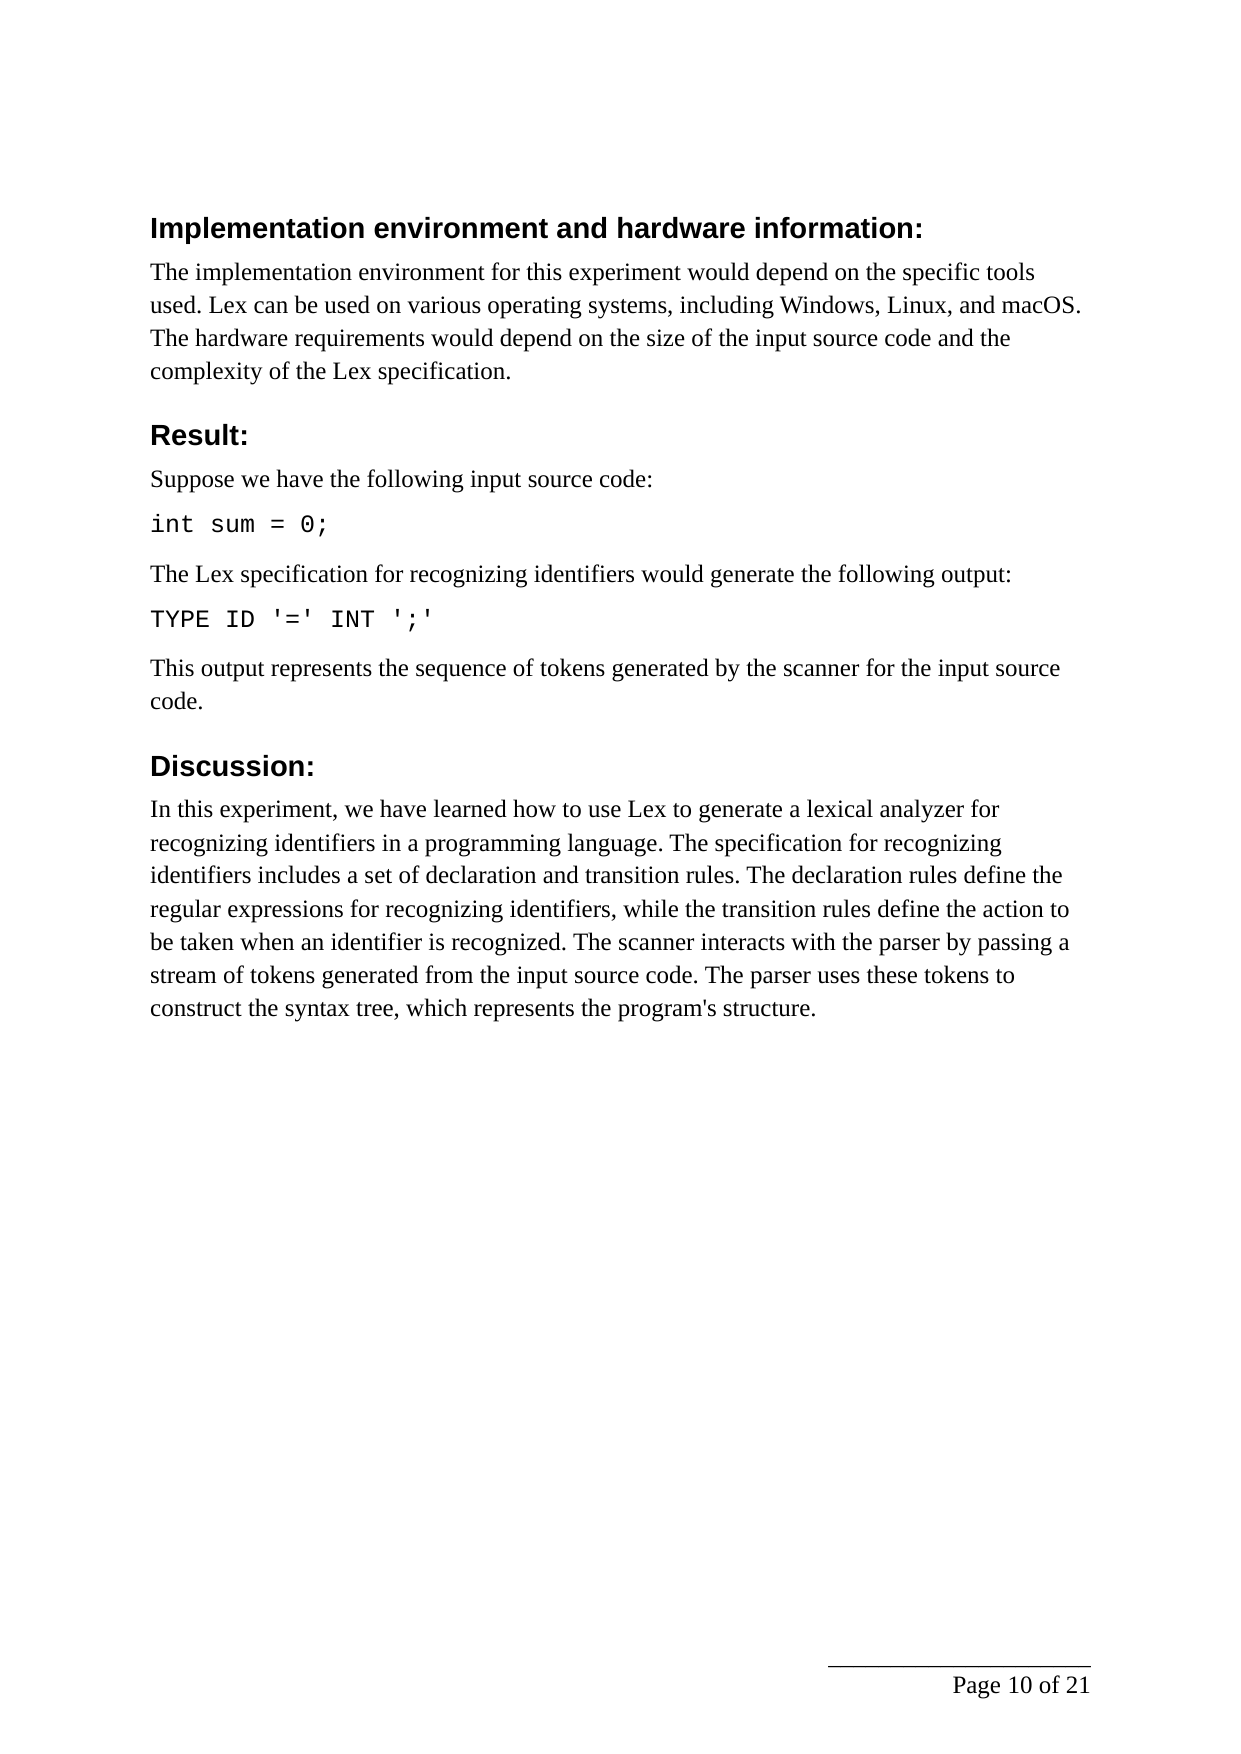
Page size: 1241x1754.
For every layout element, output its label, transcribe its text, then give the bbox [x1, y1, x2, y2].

subtitle Discussion: [150, 748, 1091, 782]
text The Lex specification for recognizing identifiers would generate the following output: [150, 559, 1091, 587]
text The implementation environment for this experiment would depend on the specific tools used. Lex can be used on various operating systems, including Windows, Linux, and macOS. The hardware requirements would depend on the size of the input source code and the complexity of the Lex specification. [150, 257, 1091, 384]
text int sum = 0; [150, 512, 1091, 540]
text This output represents the sequence of tokens generated by the scanner for the input source code. [150, 653, 1091, 715]
subtitle Result: [150, 418, 1091, 451]
text TYPE ID '=' INT ';' [150, 606, 1091, 634]
text Suppose we have the following input source code: [150, 464, 1091, 493]
text In this experiment, we have learned how to use Lex to generate a lexical analyzer for recognizing identifiers in a programming language. The specification for recognizing identifiers includes a set of declaration and transition rules. The declaration rules define the regular expressions for recognizing identifiers, while the transition rules define the action to be taken when an identifier is recognized. The scanner interacts with the parser by passing a stream of tokens generated from the input source code. The parser uses these tokens to construct the syntax tree, which represents the program's structure. [150, 794, 1091, 1021]
subtitle Implementation environment and hardware information: [150, 211, 1091, 244]
